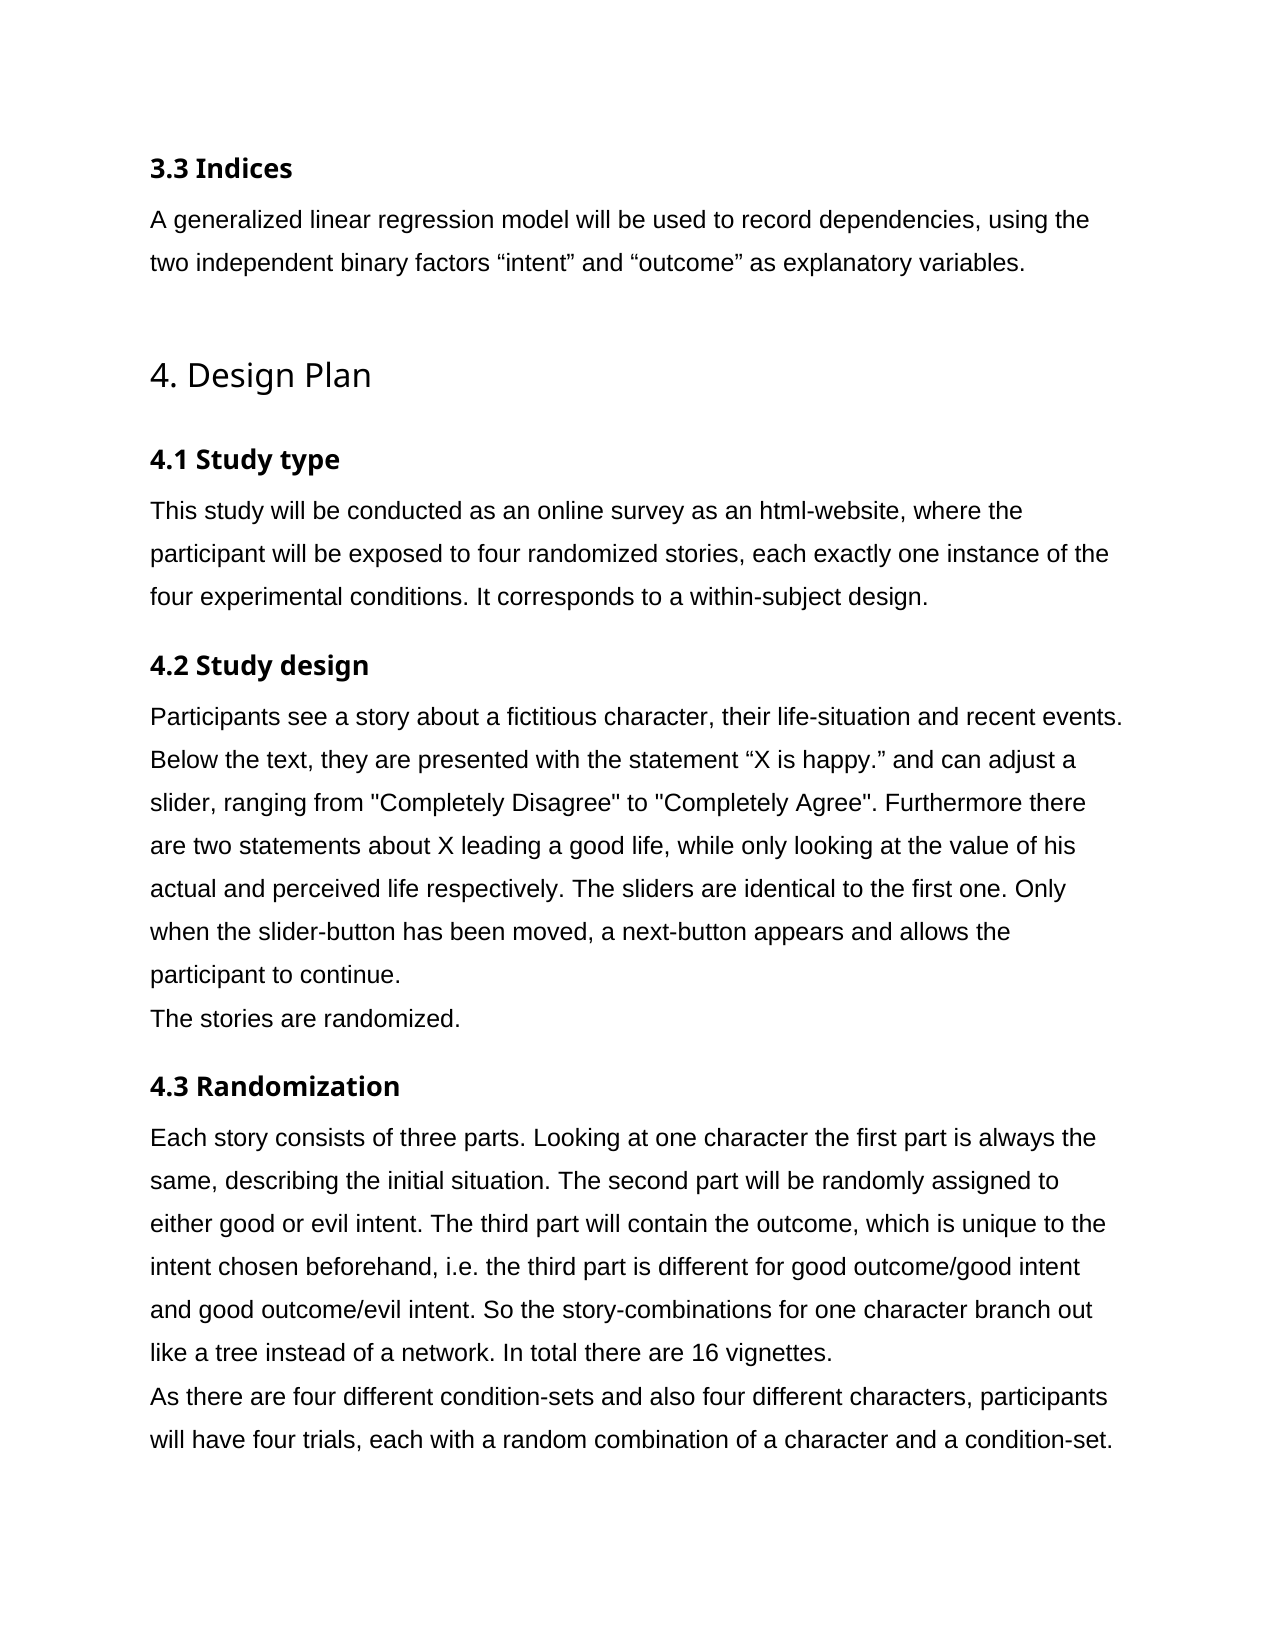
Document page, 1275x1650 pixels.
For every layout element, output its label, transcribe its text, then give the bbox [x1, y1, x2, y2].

subtitle 4. Design Plan [150, 352, 1125, 397]
text The stories are randomized. [150, 1003, 1125, 1032]
subtitle 4.2 Study design [150, 646, 1125, 683]
text A generalized linear regression model will be used to record dependencies, using the two independent binary factors “intent” and “outcome” as explanatory variables. [150, 205, 1125, 277]
text As there are four different condition-sets and also four different characters, participants will have four trials, each with a random combination of a character and a condition-set. [150, 1382, 1125, 1453]
subtitle 3.3 Indices [150, 150, 1125, 187]
subtitle 4.1 Study type [150, 441, 1125, 478]
subtitle 4.3 Randomization [150, 1067, 1125, 1104]
text Each story consists of three parts. Looking at one character the first part is always the same, describing the initial situation. The second part will be randomly assigned to either good or evil intent. The third part will contain the outcome, which is unique to the intent chosen beforehand, i.e. the third part is different for good outcome/good intent and good outcome/evil intent. So the story-combinations for one character branch out like a tree instead of a network. In total there are 16 vignettes. [150, 1123, 1125, 1367]
text Participants see a story about a fictitious character, their life-situation and recent events. Below the text, they are presented with the statement “X is happy.” and can adjust a slider, ranging from "Completely Disagree" to "Completely Agree". Furthermore there are two statements about X leading a good life, while only looking at the value of his actual and perceived life respectively. The sliders are identical to the first one. Only when the slider-button has been moved, a next-button appears and allows the participant to continue. [150, 702, 1125, 989]
text This study will be conducted as an online survey as an html-website, where the participant will be exposed to four randomized stories, each exactly one instance of the four experimental conditions. It corresponds to a within-subject design. [150, 496, 1125, 611]
